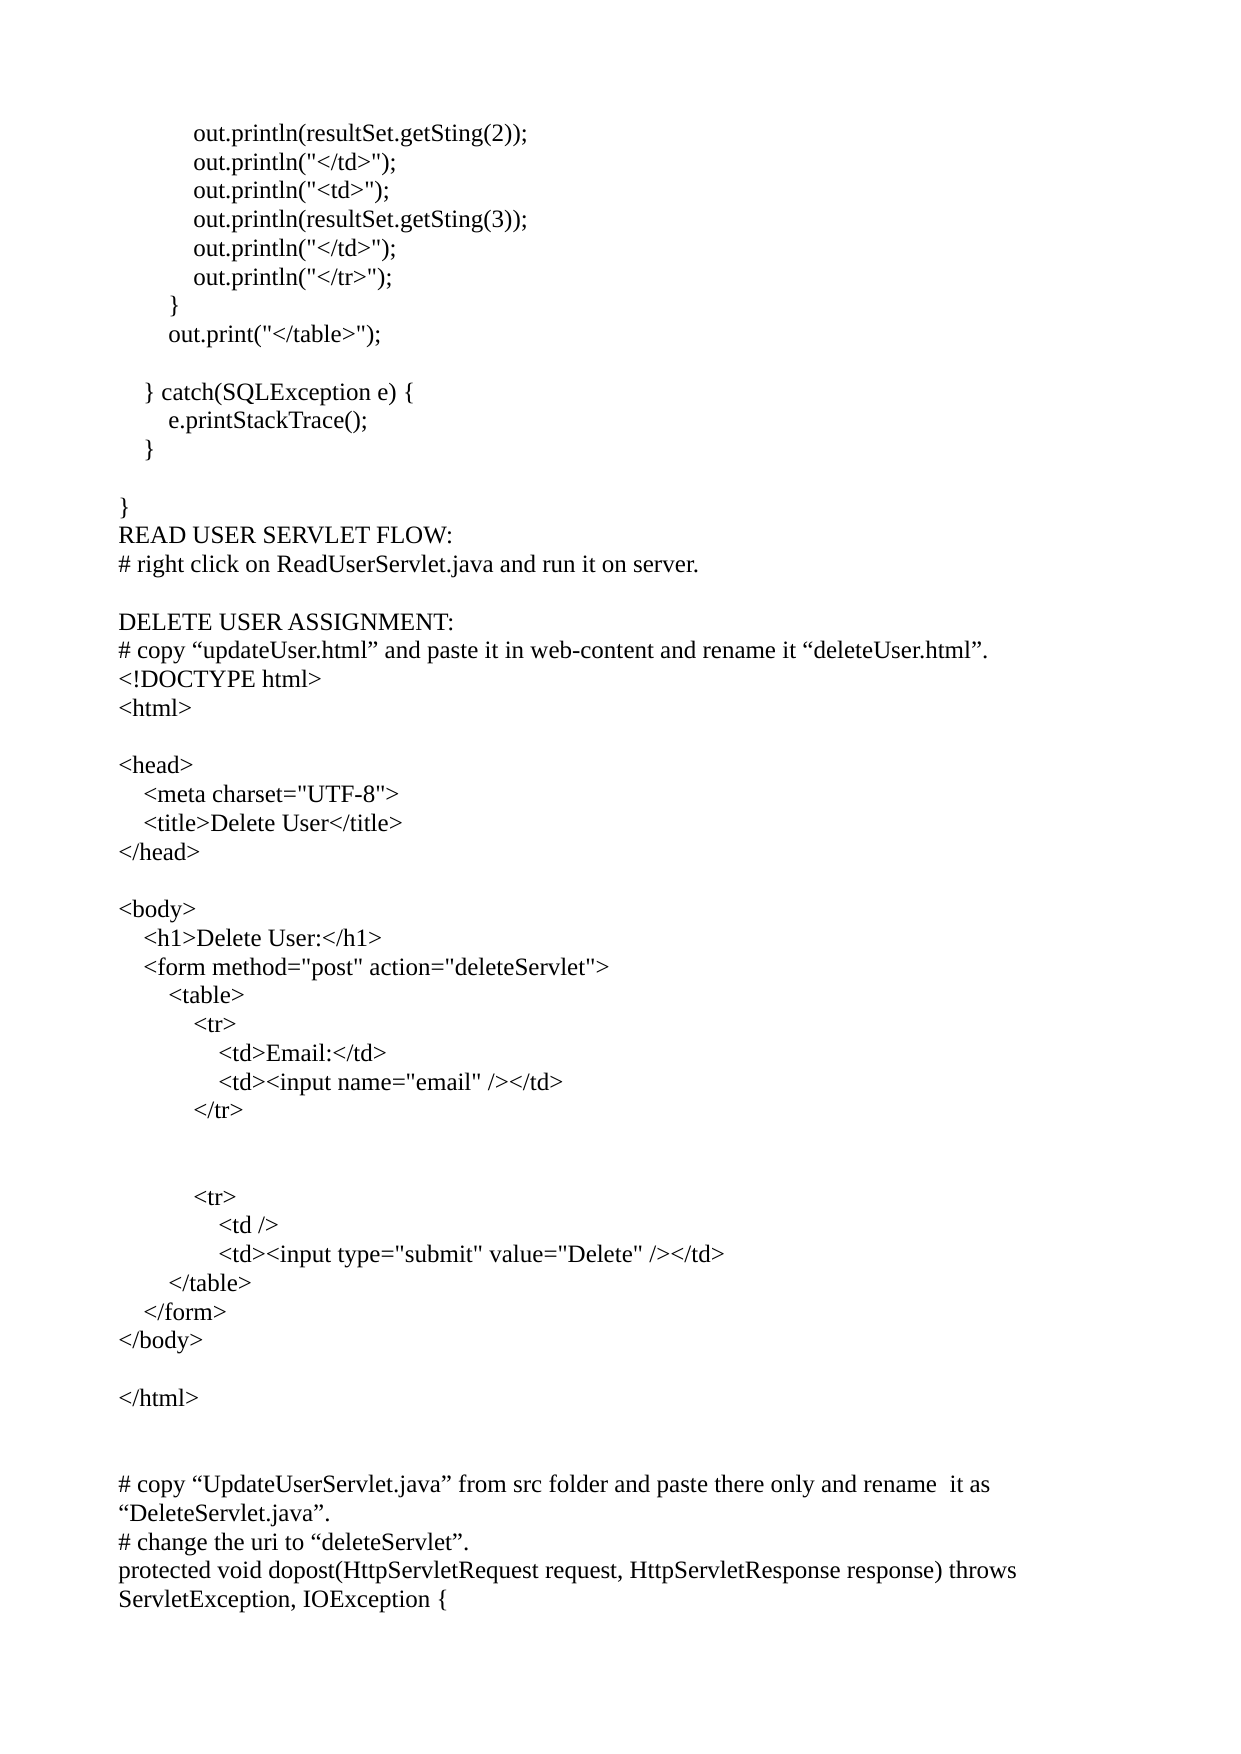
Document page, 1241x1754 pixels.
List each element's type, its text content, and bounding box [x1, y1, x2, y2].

text DELETE USER ASSIGNMENT: [118, 607, 1122, 636]
text <tr> [118, 1182, 1122, 1211]
text out.println("<td>"); [118, 176, 1122, 204]
text <head> [118, 751, 1122, 779]
text <tr> [118, 1009, 1122, 1038]
text out.println(resultSet.getSting(2)); [118, 118, 1122, 147]
text <html> [118, 693, 1122, 722]
text <table> [118, 981, 1122, 1009]
text out.println("</tr>"); [118, 262, 1122, 291]
text } catch(SQLException e) { [118, 377, 1122, 406]
text <td><input name="email" /></td> [118, 1067, 1122, 1096]
text <title>Delete User</title> [118, 808, 1122, 837]
text # copy “updateUser.html” and paste it in web-content and rename it “deleteUser.html”. [118, 636, 1122, 664]
text <td>Email:</td> [118, 1038, 1122, 1067]
text out.println("</td>"); [118, 147, 1122, 176]
text </tr> [118, 1096, 1122, 1124]
text out.print("</table>"); [118, 319, 1122, 348]
text protected void dopost(HttpServletRequest request, HttpServletResponse response) throws ServletException, IOException { [118, 1556, 1122, 1613]
text <td /> [118, 1211, 1122, 1239]
text } [118, 434, 1122, 463]
text <td><input type="submit" value="Delete" /></td> [118, 1239, 1122, 1268]
text </table> [118, 1268, 1122, 1297]
text # change the uri to “deleteServlet”. [118, 1527, 1122, 1556]
text } [118, 492, 1122, 521]
text </form> [118, 1297, 1122, 1326]
text } [118, 291, 1122, 319]
text out.println(resultSet.getSting(3)); [118, 204, 1122, 233]
text </head> [118, 837, 1122, 866]
text </body> [118, 1326, 1122, 1354]
text <h1>Delete User:</h1> [118, 923, 1122, 952]
text READ USER SERVLET FLOW: [118, 521, 1122, 549]
text <!DOCTYPE html> [118, 664, 1122, 693]
text out.println("</td>"); [118, 233, 1122, 262]
text <body> [118, 894, 1122, 923]
text # right click on ReadUserServlet.java and run it on server. [118, 549, 1122, 578]
text # copy “UpdateUserServlet.java” from src folder and paste there only and rename it as “DeleteServlet.java”. [118, 1469, 1122, 1527]
text <form method="post" action="deleteServlet"> [118, 952, 1122, 981]
text e.printStackTrace(); [118, 406, 1122, 434]
text </html> [118, 1383, 1122, 1412]
text <meta charset="UTF-8"> [118, 779, 1122, 808]
